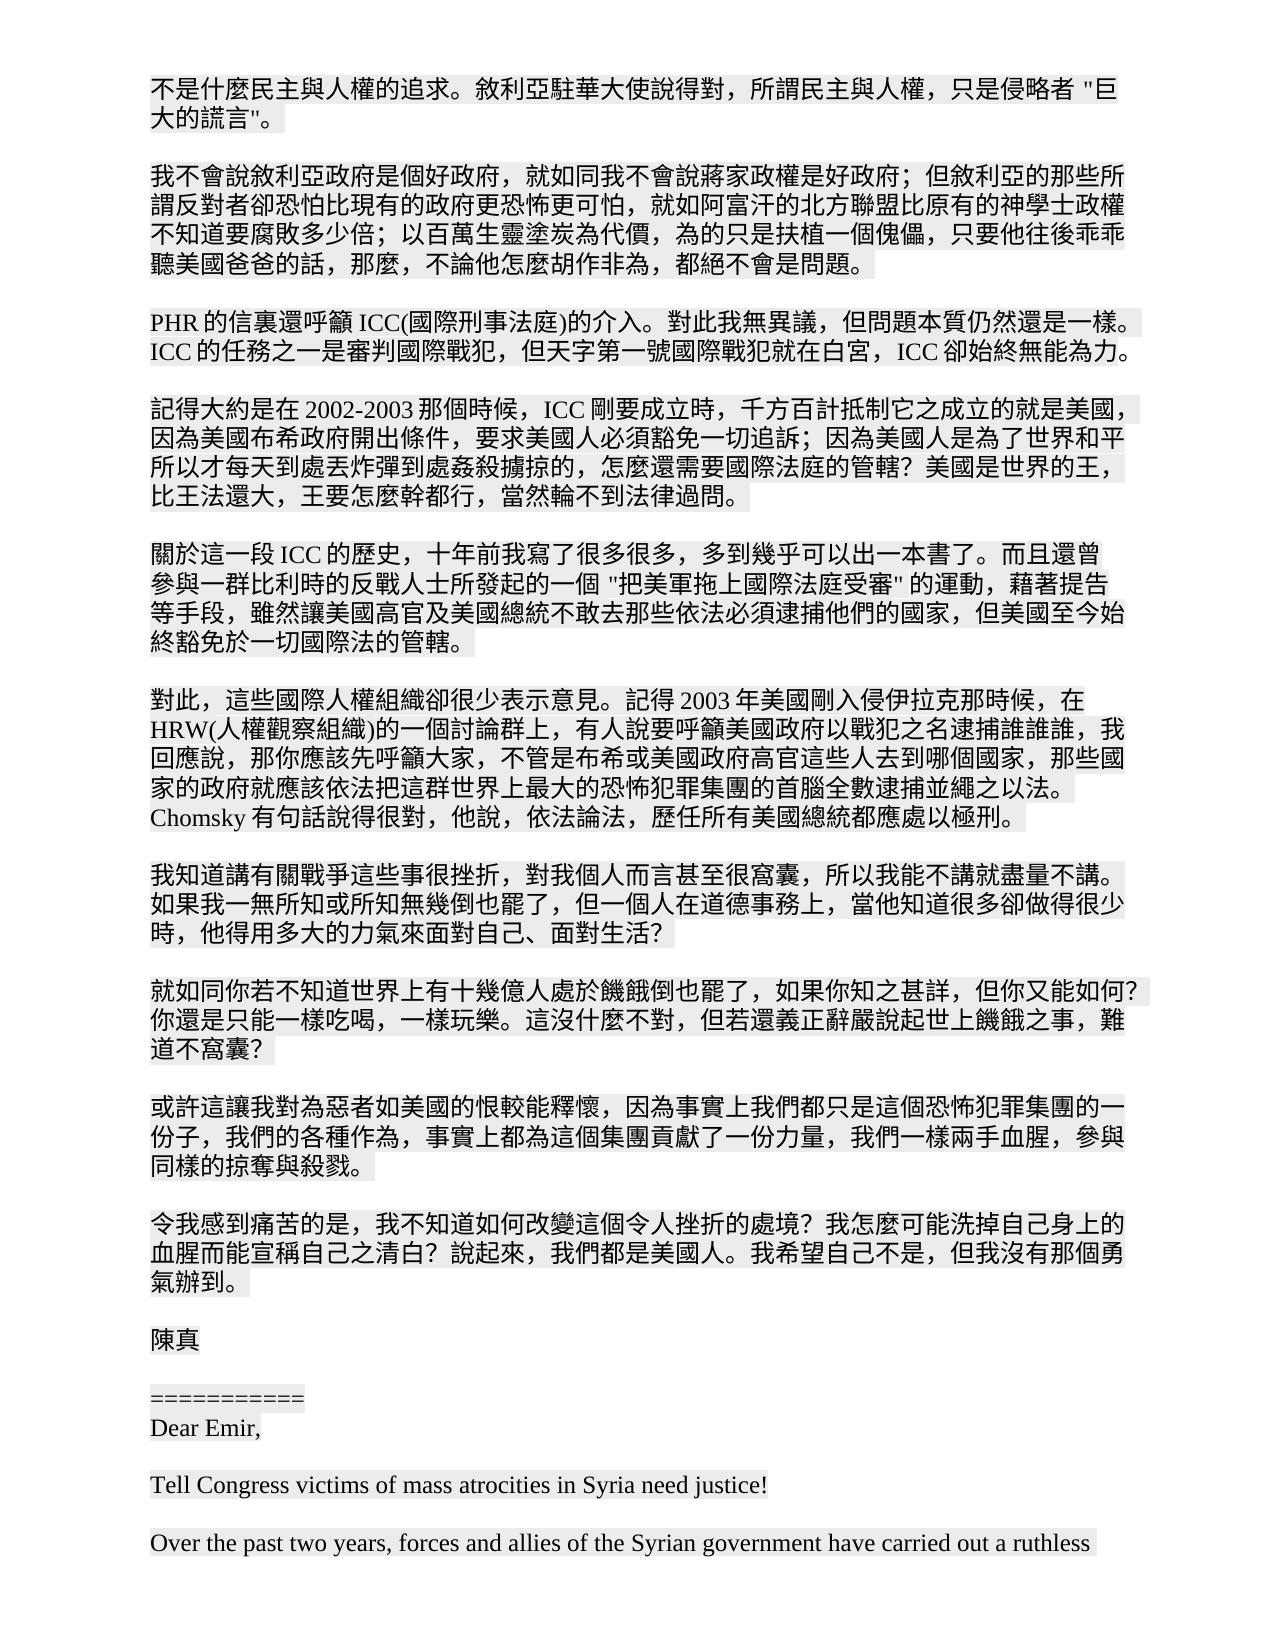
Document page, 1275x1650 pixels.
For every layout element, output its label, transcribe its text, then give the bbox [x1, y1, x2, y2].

text 底下是剛收到的，PHR(醫師人權組織)派發給會員的一封信。 PHR成立於1986年，我是1988年加入，算起來也已經四分之一個世紀。PHR就跟AI或HRW(人權觀察組織，這組織的重要金主之一就是索羅斯)一樣，是國際上頗具聲望而且 "還算" 中立的人權組織。但是，各位把信看一遍，不知心裏做何感想？ 中立組織尚且如此徹底偏頗，那就更不用說那些純粹扛著民主人權旗幟的國內外各種"人權組織"了。美國多的是這一類組織，其中有些甚至是美國中情局專門搞對外滲透的情治單位改裝門面所成立，例如頒給王丹的那個美國 "人權" 組織便是，這些 "人權" 組織總是喜歡頒獎給那些 "反對美國敵人" 的所謂反對者，正猶如美國也曾大力讚賞海珊與蔣介石是民主世界的燈塔一般。 中國崛起至今，不曾在海外發動戰爭或搞政變暗殺，但美國半個世紀來卻沒有一天不發動戰爭，每天都在四處殺人，四處丟炸彈。每丟一顆炸彈，就能創造千萬財富；美國人簡直就是靠軍火生意在過活的。想到這個國家，實在很無奈，世上無一字能說出我心裏對美國血腥惡行的恨。 PHR這信我看了幾秒鐘就看不下去了。它竟然要我們去呼籲美國國會來為敘利亞人民伸張正義。這就比方說有歹徒闖進家園，說要幫你們推廣家庭民主與人權，然後四處搞破壞搞暗殺搞恐怖活動，努力在家庭成員之間挑起各種血腥衝突。 本來這群永遠以民主人權裝扮出現的歹徒，只是以民主人權之名，遮遮掩掩地暗中幫忙跟政府軍一樣殘暴血腥的所謂反對派，努力把血腥衝突擴大。這樣還不夠，最近英美兩國更是聯手促成歐盟解除武器禁運，從六月一日起正式生效，從此這些以民主人權為名的恐怖主義國家，便可堂而皇之地提供武器軍火給所謂反抗軍。 這些混蛋國家在敘利亞所做的這一切，就如同他們在利比亞、伊拉克和阿富汗之所做所為，打的全是什麼民主人權的美麗動人口號，幹的卻是極其可怕殘忍與齷齪的大規模血腥。 敘利亞內戰至今已經死了至少七、八萬人，兩百五十萬人流離失所，成為難民。這從來都不是什麼民主與人權的追求。敘利亞駐華大使說得對，所謂民主與人權，只是侵略者 "巨大的謊言"。 我不會說敘利亞政府是個好政府，就如同我不會說蔣家政權是好政府；但敘利亞的那些所謂反對者卻恐怕比現有的政府更恐怖更可怕，就如阿富汗的北方聯盟比原有的神學士政權不知道要腐敗多少倍；以百萬生靈塗炭為代價，為的只是扶植一個傀儡，只要他往後乖乖聽美國爸爸的話，那麼，不論他怎麼胡作非為，都絕不會是問題。 PHR的信裏還呼籲ICC(國際刑事法庭)的介入。對此我無異議，但問題本質仍然還是一樣。ICC的任務之一是審判國際戰犯，但天字第一號國際戰犯就在白宮，ICC卻始終無能為力。 記得大約是在2002-2003那個時候，ICC剛要成立時，千方百計抵制它之成立的就是美國，因為美國布希政府開出條件，要求美國人必須豁免一切追訴；因為美國人是為了世界和平所以才每天到處丟炸彈到處姦殺擄掠的，怎麼還需要國際法庭的管轄？美國是世界的王，比王法還大，王要怎麼幹都行，當然輪不到法律過問。 關於這一段ICC的歷史，十年前我寫了很多很多，多到幾乎可以出一本書了。而且還曾參與一群比利時的反戰人士所發起的一個 "把美軍拖上國際法庭受審" 的運動，藉著提告等手段，雖然讓美國高官及美國總統不敢去那些依法必須逮捕他們的國家，但美國至今始終豁免於一切國際法的管轄。 對此，這些國際人權組織卻很少表示意見。記得2003年美國剛入侵伊拉克那時候，在HRW(人權觀察組織)的一個討論群上，有人說要呼籲美國政府以戰犯之名逮捕誰誰誰，我回應說，那你應該先呼籲大家，不管是布希或美國政府高官這些人去到哪個國家，那些國家的政府就應該依法把這群世界上最大的恐怖犯罪集團的首腦全數逮捕並繩之以法。Chomsky有句話說得很對，他說，依法論法，歷任所有美國總統都應處以極刑。 我知道講有關戰爭這些事很挫折，對我個人而言甚至很窩囊，所以我能不講就盡量不講。如果我一無所知或所知無幾倒也罷了，但一個人在道德事務上，當他知道很多卻做得很少時，他得用多大的力氣來面對自己、面對生活？ 就如同你若不知道世界上有十幾億人處於饑餓倒也罷了，如果你知之甚詳，但你又能如何？你還是只能一樣吃喝，一樣玩樂。這沒什麼不對，但若還義正辭嚴說起世上饑餓之事，難道不窩囊？ 或許這讓我對為惡者如美國的恨較能釋懷，因為事實上我們都只是這個恐怖犯罪集團的一份子，我們的各種作為，事實上都為這個集團貢獻了一份力量，我們一樣兩手血腥，參與同樣的掠奪與殺戮。 令我感到痛苦的是，我不知道如何改變這個令人挫折的處境？我怎麼可能洗掉自己身上的血腥而能宣稱自己之清白？說起來，我們都是美國人。我希望自己不是，但我沒有那個勇氣辦到。 陳真 =========== Dear Emir, Tell Congress victims of mass atrocities in Syria need justice! Over the past two years, forces and allies of the Syrian government have carried out a ruthless campaign of violence against the people of Syria. During the course of the conflict, an estimated 70,000 people have been killed, 2.5 million have been displaced from their homes, and countless others have suffered crimes of sexual violence and torture. Opposition forces have also committed serious crimes against civilians, including killings, kidnappings, and other physical attacks. Tell Congress you want justice for victims of mass atrocities in Syria! As part of a systematic campaign against the civilian population, the Syrian authorities have attacked hospitals, killed and tortured health care providers, and prevented those in need of medical treatment from receiving care. Attacks on health care are not only part of a depraved campaign to increase harm inflicted upon civilians – they are war crimes, and perpetrators must be held to account. Hold perpetrators of mass atrocities in Syria accountable. PHR has called on the United Nations Security Council to refer the situation in Syria to the International Criminal Court (ICC). A new bill in congress is now calling for Syria’s referral to the ICC as well. The ICC is a permanent court designed to try perpetrators of the world’s worst crimes when national governments are unwilling or unable to prosecute offenders. Syria’s referral to the ICC would be the first step in bringing those most responsible for mass atrocities there to justice. Sincerely, Hans Hogrefe Chief Policy Officer and Washington Director [150, 75, 1125, 1556]
